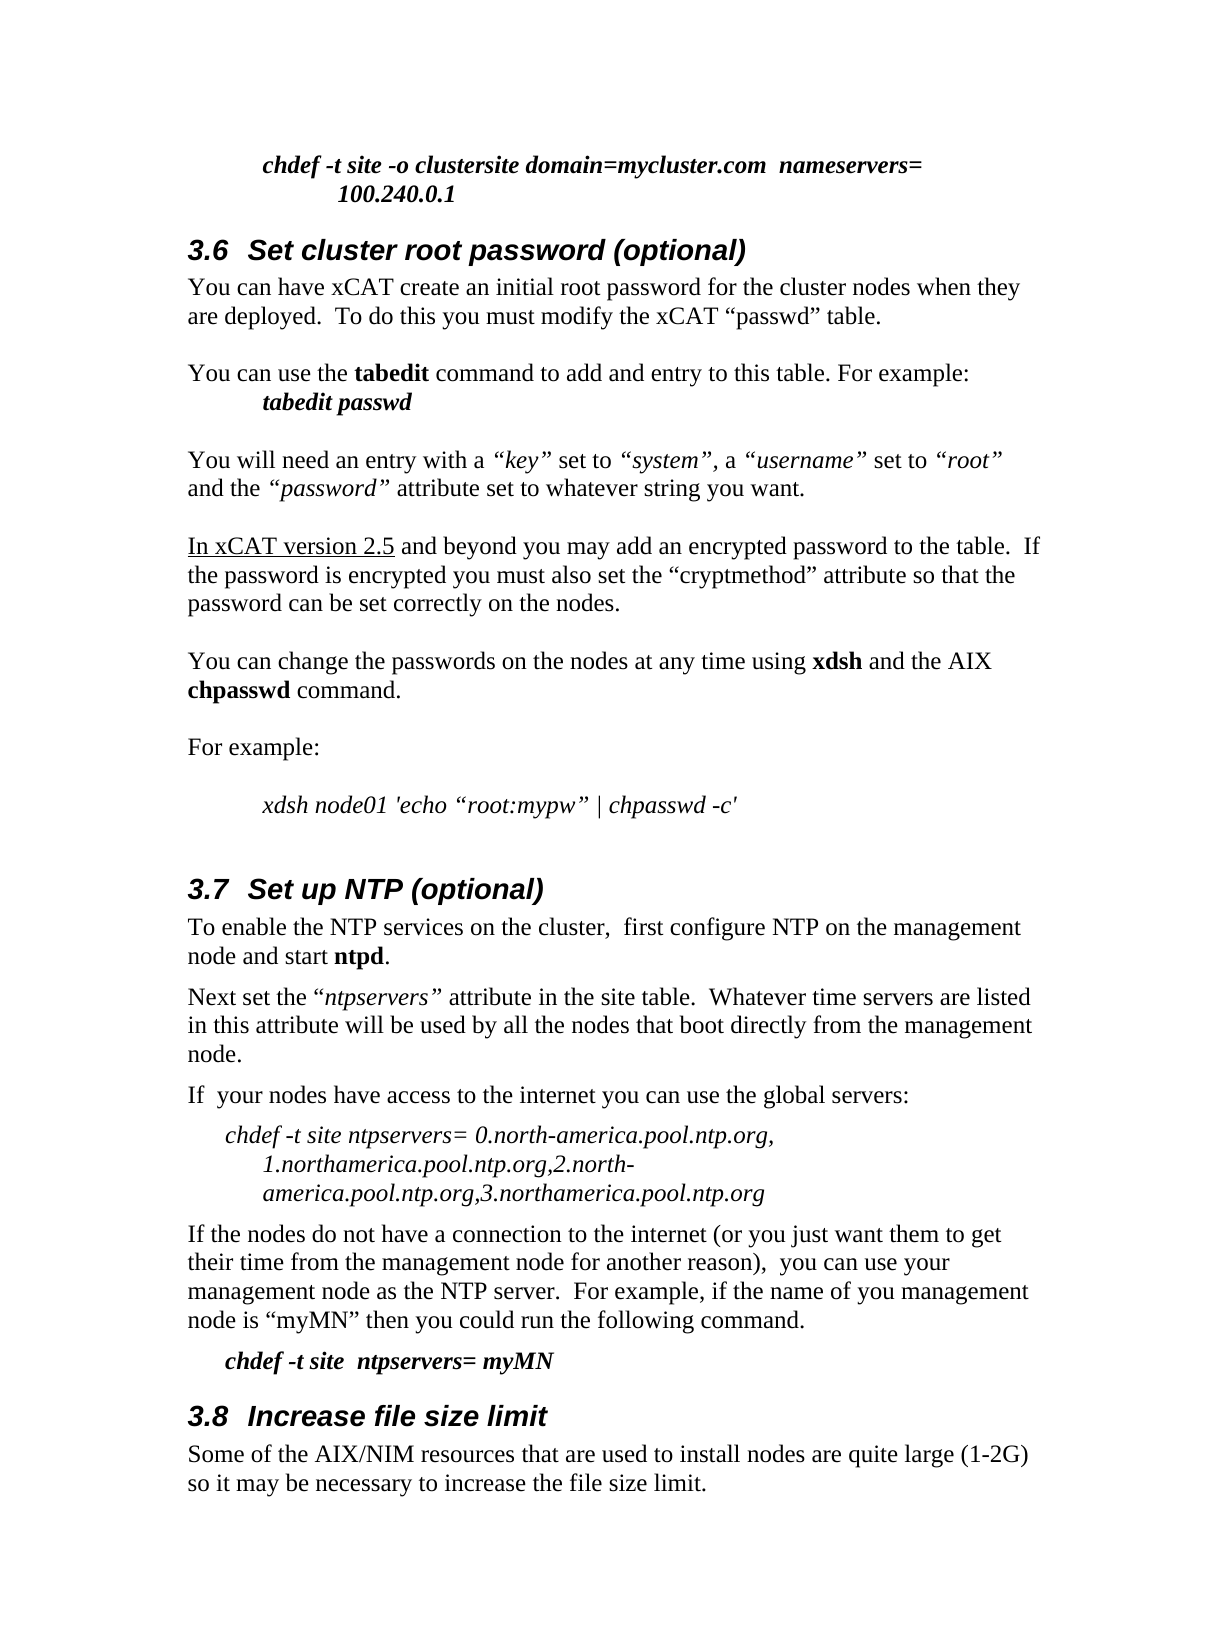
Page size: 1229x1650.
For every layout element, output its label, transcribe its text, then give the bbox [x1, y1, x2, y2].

text In xCAT version 2.5 and beyond you may add an encrypted password to the table. If the password is encrypted you must also set the “cryptmethod” attribute so that the password can be set correctly on the nodes. [187, 531, 1041, 617]
text If your nodes have access to the internet you can use the global servers: [187, 1080, 1041, 1108]
text To enable the NTP services on the cluster, first configure NTP on the management node and start ntpd. [187, 912, 1041, 969]
text chdef -t site ntpservers= 0.north-america.pool.ntp.org, 1.northamerica.pool.ntp.org,2.north-america.pool.ntp.org,3.northamerica.pool.ntp.org [225, 1121, 1041, 1207]
text chdef -t site ntpservers= myMN [225, 1346, 1041, 1374]
text xdsh node01 'echo “root:mypw” | chpasswd -c' [187, 790, 1041, 818]
subtitle Increase file size limit [187, 1399, 1041, 1433]
text tabedit passwd [187, 387, 1041, 416]
subtitle Set up NTP (optional) [187, 872, 1041, 906]
text chdef -t site -o clustersite domain=mycluster.com nameservers= 100.240.0.1 [187, 150, 1041, 207]
text You can have xCAT create an initial root password for the cluster nodes when they are deployed. To do this you must modify the xCAT “passwd” table. [187, 272, 1041, 330]
text Next set the “ntpservers” attribute in the site table. Whatever time servers are listed in this attribute will be used by all the nodes that boot directly from the management node. [187, 982, 1041, 1068]
text If the nodes do not have a connection to the internet (or you just want them to get their time from the management node for another reason), you can use your management node as the NTP server. For example, if the name of you management node is “myMN” then you could run the following command. [187, 1219, 1041, 1334]
text You will need an entry with a “key” set to “system”, a “username” set to “root” and the “password” attribute set to whatever string you want. [187, 445, 1041, 502]
text You can use the tabedit command to add and entry to this table. For example: [187, 358, 1041, 387]
text Some of the AIX/NIM resources that are used to install nodes are quite large (1-2G) so it may be necessary to increase the file size limit. [187, 1439, 1041, 1497]
text You can change the passwords on the nodes at any time using xdsh and the AIX chpasswd command. [187, 646, 1041, 703]
text For example: [187, 732, 1041, 761]
subtitle Set cluster root password (optional) [187, 232, 1041, 266]
